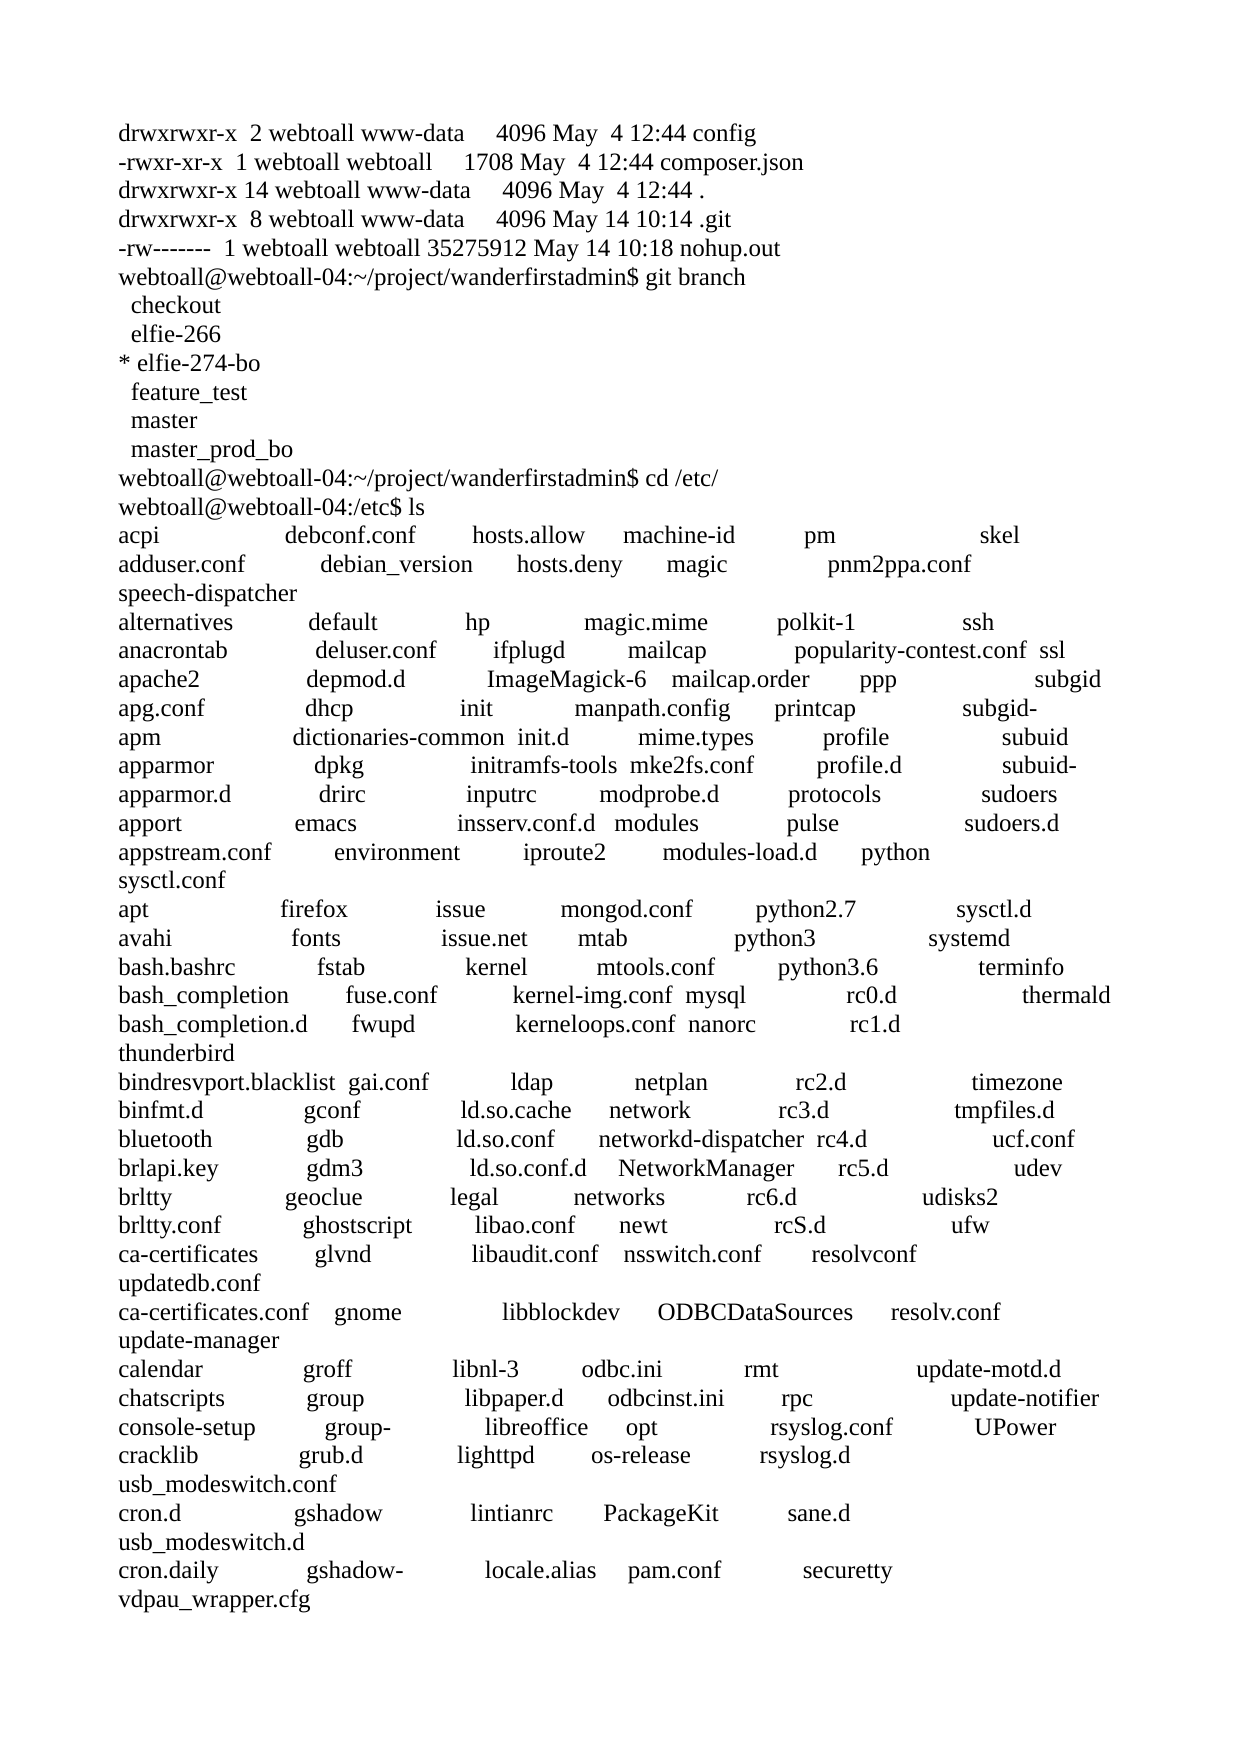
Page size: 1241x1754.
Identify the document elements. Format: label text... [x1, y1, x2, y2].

text ca-certificates.conf gnome libblockdev ODBCDataSources resolv.conf update-manager [118, 1297, 1122, 1354]
text -rw------- 1 webtoall webtoall 35275912 May 14 10:18 nohup.out [118, 233, 1122, 262]
text cron.d gshadow lintianrc PackageKit sane.d usb_modeswitch.d [118, 1498, 1122, 1556]
text chatscripts group libpaper.d odbcinst.ini rpc update-notifier [118, 1383, 1122, 1412]
text feature_test [118, 377, 1122, 406]
text binfmt.d gconf ld.so.cache network rc3.d tmpfiles.d [118, 1096, 1122, 1124]
text cracklib grub.d lighttpd os-release rsyslog.d usb_modeswitch.conf [118, 1441, 1122, 1498]
text avahi fonts issue.net mtab python3 systemd [118, 923, 1122, 952]
text alternatives default hp magic.mime polkit-1 ssh [118, 607, 1122, 636]
text appstream.conf environment iproute2 modules-load.d python sysctl.conf [118, 837, 1122, 894]
text webtoall@webtoall-04:/etc$ ls [118, 492, 1122, 521]
text webtoall@webtoall-04:~/project/wanderfirstadmin$ git branch [118, 262, 1122, 291]
text webtoall@webtoall-04:~/project/wanderfirstadmin$ cd /etc/ [118, 463, 1122, 492]
text acpi debconf.conf hosts.allow machine-id pm skel [118, 521, 1122, 549]
text apm dictionaries-common init.d mime.types profile subuid [118, 722, 1122, 751]
text brltty geoclue legal networks rc6.d udisks2 [118, 1182, 1122, 1211]
text bash.bashrc fstab kernel mtools.conf python3.6 terminfo [118, 952, 1122, 981]
text anacrontab deluser.conf ifplugd mailcap popularity-contest.conf ssl [118, 636, 1122, 664]
text console-setup group- libreoffice opt rsyslog.conf UPower [118, 1412, 1122, 1441]
text brlapi.key gdm3 ld.so.conf.d NetworkManager rc5.d udev [118, 1153, 1122, 1182]
text bluetooth gdb ld.so.conf networkd-dispatcher rc4.d ucf.conf [118, 1124, 1122, 1153]
text brltty.conf ghostscript libao.conf newt rcS.d ufw [118, 1211, 1122, 1239]
text drwxrwxr-x 8 webtoall www-data 4096 May 14 10:14 .git [118, 204, 1122, 233]
text bindresvport.blacklist gai.conf ldap netplan rc2.d timezone [118, 1067, 1122, 1096]
text * elfie-274-bo [118, 348, 1122, 377]
text bash_completion.d fwupd kerneloops.conf nanorc rc1.d thunderbird [118, 1009, 1122, 1067]
text checkout [118, 291, 1122, 319]
text adduser.conf debian_version hosts.deny magic pnm2ppa.conf speech-dispatcher [118, 549, 1122, 607]
text master [118, 406, 1122, 434]
text calendar groff libnl-3 odbc.ini rmt update-motd.d [118, 1354, 1122, 1383]
text apache2 depmod.d ImageMagick-6 mailcap.order ppp subgid [118, 664, 1122, 693]
text elfie-266 [118, 319, 1122, 348]
text apg.conf dhcp init manpath.config printcap subgid- [118, 693, 1122, 722]
text drwxrwxr-x 2 webtoall www-data 4096 May 4 12:44 config [118, 118, 1122, 147]
text drwxrwxr-x 14 webtoall www-data 4096 May 4 12:44 . [118, 176, 1122, 204]
text apt firefox issue mongod.conf python2.7 sysctl.d [118, 894, 1122, 923]
text apparmor.d drirc inputrc modprobe.d protocols sudoers [118, 779, 1122, 808]
text apport emacs insserv.conf.d modules pulse sudoers.d [118, 808, 1122, 837]
text apparmor dpkg initramfs-tools mke2fs.conf profile.d subuid- [118, 751, 1122, 779]
text cron.daily gshadow- locale.alias pam.conf securetty vdpau_wrapper.cfg [118, 1556, 1122, 1613]
text -rwxr-xr-x 1 webtoall webtoall 1708 May 4 12:44 composer.json [118, 147, 1122, 176]
text master_prod_bo [118, 434, 1122, 463]
text bash_completion fuse.conf kernel-img.conf mysql rc0.d thermald [118, 981, 1122, 1009]
text ca-certificates glvnd libaudit.conf nsswitch.conf resolvconf updatedb.conf [118, 1239, 1122, 1297]
